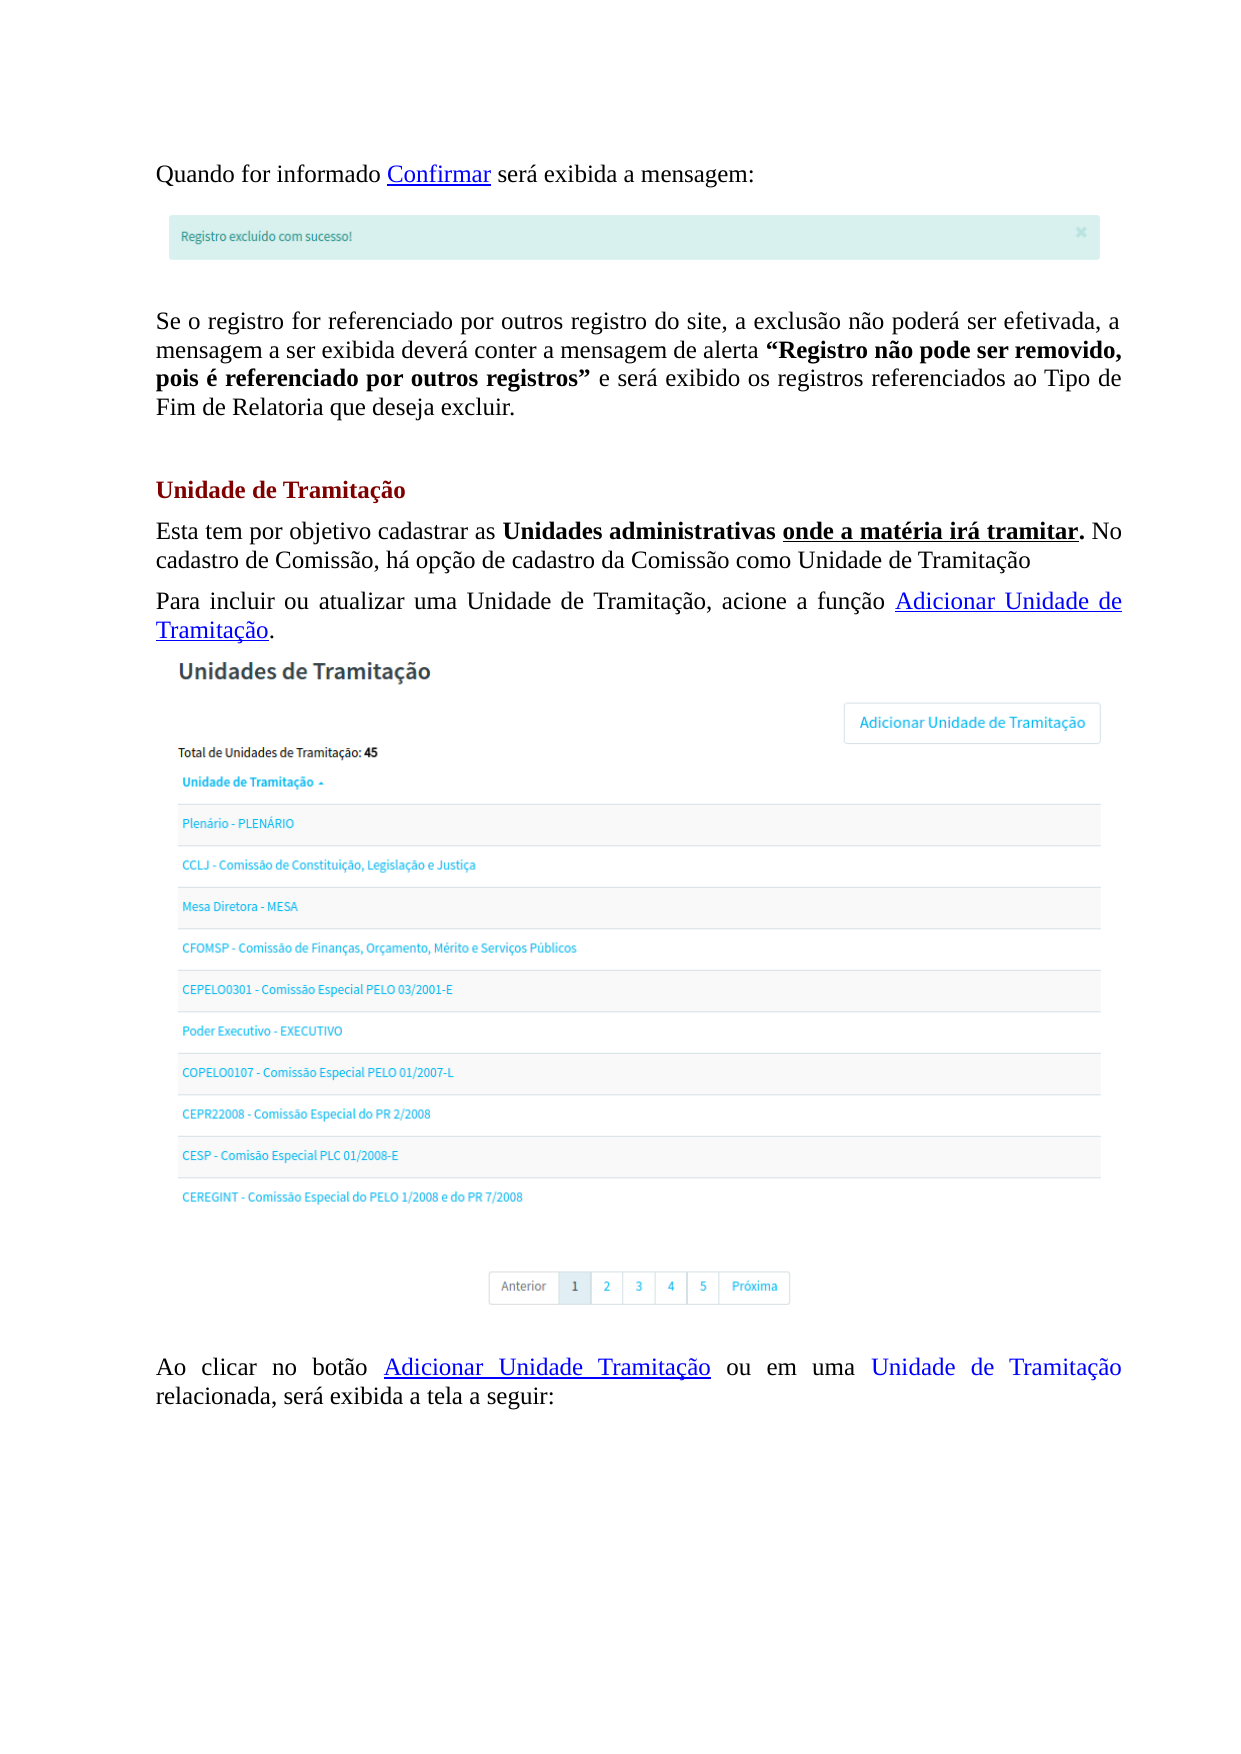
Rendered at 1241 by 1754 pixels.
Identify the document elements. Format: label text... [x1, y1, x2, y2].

picture [174, 656, 1116, 1318]
list Esta tem por objetivo cadastrar as Unidades administrativas onde a matéria irá tramitar. No cadastro de Comissão, há opção de cadastro da Comissão como Unidade de Tramitação [156, 516, 1122, 573]
picture [165, 212, 1104, 265]
list Unidade de Tramitação [155, 475, 1122, 503]
list Para incluir ou atualizar uma Unidade de Tramitação, acione a função Adicionar Unidade de Tramitação. [156, 586, 1122, 643]
list Quando for informado Confirmar será exibida a mensagem: [156, 159, 1122, 188]
list Se o registro for referenciado por outros registro do site, a exclusão não poderá ser efetivada, a mensagem a ser exibida deverá conter a mensagem de alerta “Registro não pode ser removido, pois é referenciado por outros registros” e será exibido os registros referenciados ao Tipo de Fim de Relatoria que deseja excluir. [156, 306, 1122, 421]
list Ao clicar no botão Adicionar Unidade Tramitação ou em uma Unidade de Tramitação relacionada, será exibida a tela a seguir: [156, 1352, 1122, 1410]
